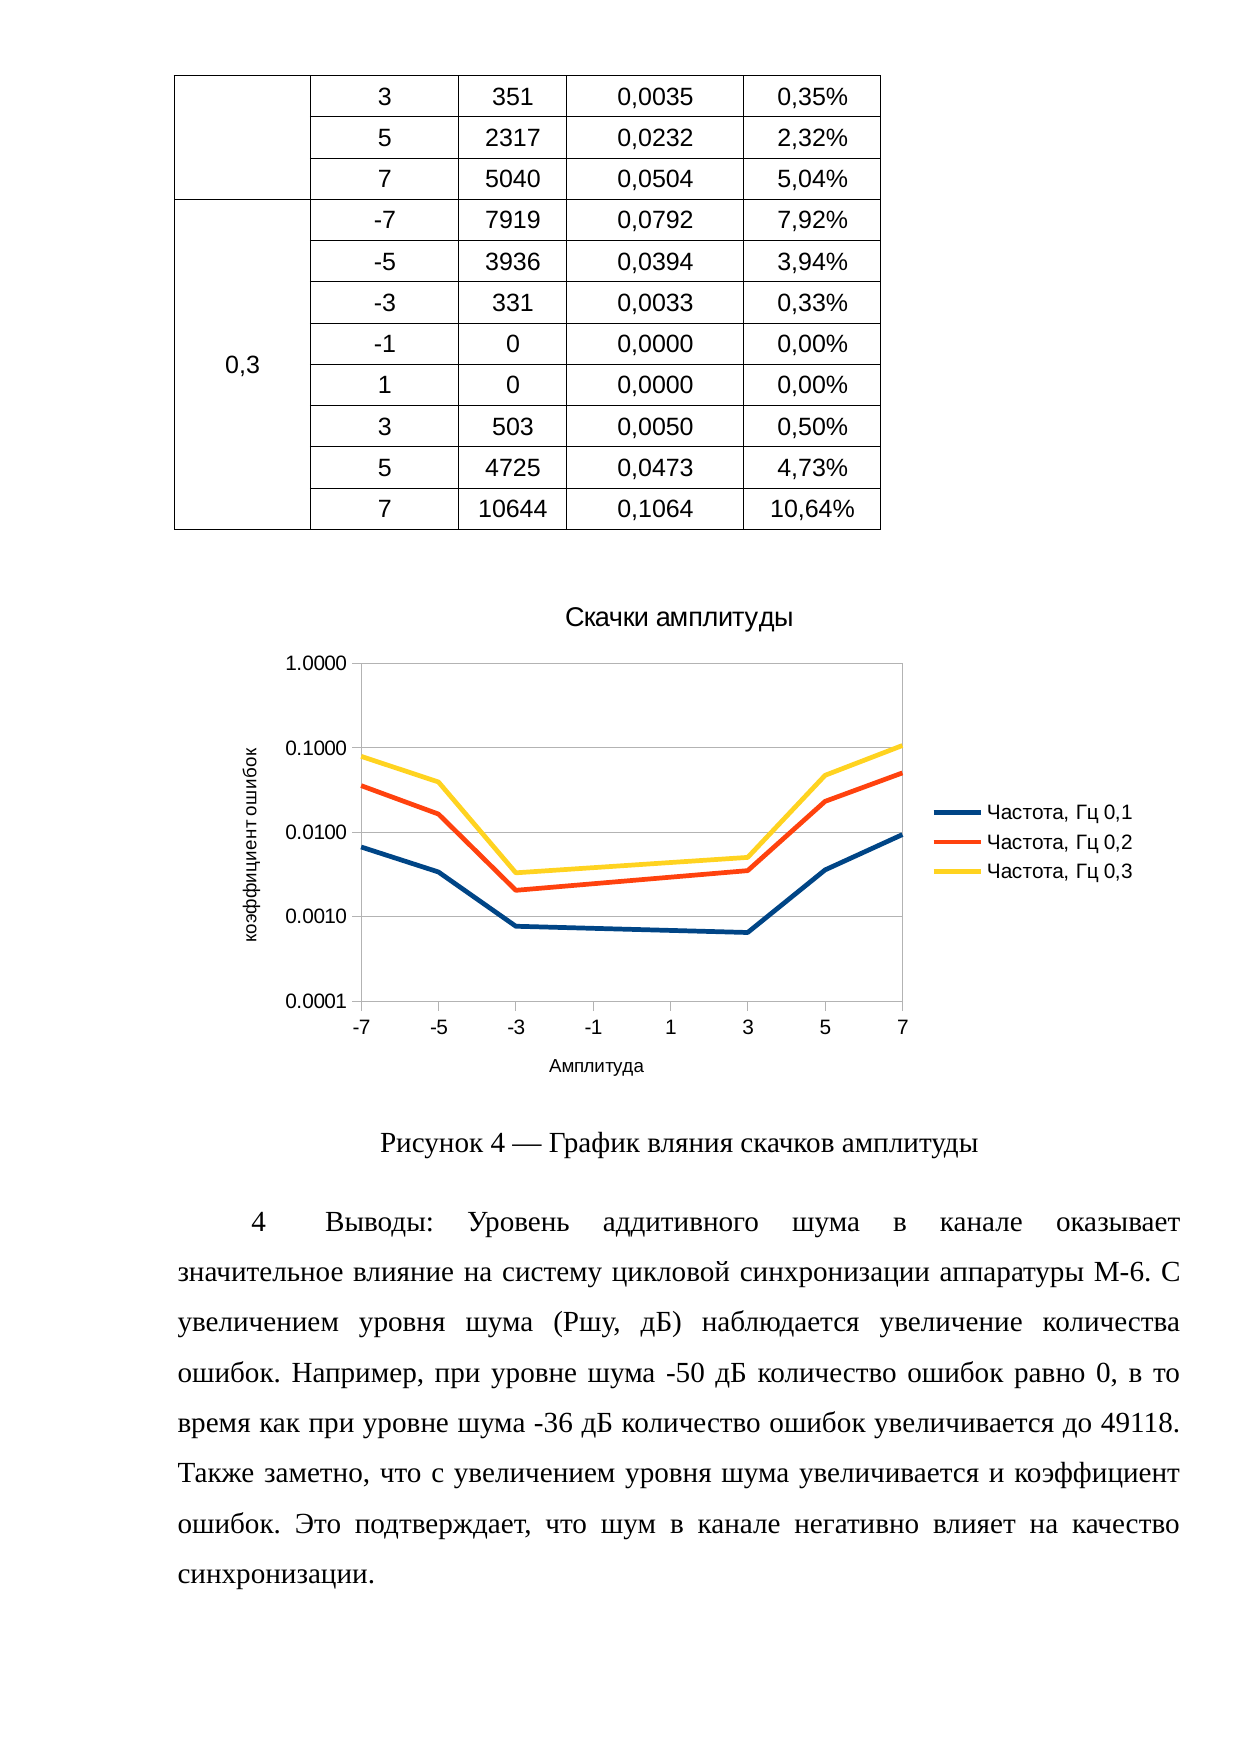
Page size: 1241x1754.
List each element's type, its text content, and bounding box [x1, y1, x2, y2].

table_cell 3 [311, 76, 458, 116]
table_cell 3936 [459, 241, 566, 281]
table_cell 7,92% [744, 200, 880, 240]
table_cell 351 [459, 76, 566, 116]
table_cell 0 [459, 365, 566, 405]
table_cell 7 [311, 489, 458, 529]
table_cell 5,04% [744, 159, 880, 199]
table_cell 3 [311, 406, 458, 446]
table_cell 0,0035 [567, 76, 743, 116]
table_cell 5 [311, 447, 458, 487]
table_cell 4725 [459, 447, 566, 487]
table_cell 0,0232 [567, 117, 743, 157]
table_cell 0,50% [744, 406, 880, 446]
table_cell 0,3 [175, 200, 310, 529]
table_cell 0,00% [744, 324, 880, 364]
table_cell 0,0033 [567, 282, 743, 322]
table_cell 0,0792 [567, 200, 743, 240]
table_cell 5 [311, 117, 458, 157]
table_cell 0,0050 [567, 406, 743, 446]
table_cell 331 [459, 282, 566, 322]
table_cell 0,0394 [567, 241, 743, 281]
table_cell 5040 [459, 159, 566, 199]
table_cell 3,94% [744, 241, 880, 281]
table_cell 10644 [459, 489, 566, 529]
table_cell 0,0473 [567, 447, 743, 487]
table_cell 4,73% [744, 447, 880, 487]
table_cell -1 [311, 324, 458, 364]
table_cell 7 [311, 159, 458, 199]
table_cell 10,64% [744, 489, 880, 529]
table_cell 0,0504 [567, 159, 743, 199]
table_cell -5 [311, 241, 458, 281]
table_cell 0,00% [744, 365, 880, 405]
table_cell 0,0000 [567, 365, 743, 405]
table_cell 7919 [459, 200, 566, 240]
table_cell 2317 [459, 117, 566, 157]
table_cell -3 [311, 282, 458, 322]
table_cell -7 [311, 200, 458, 240]
table_cell 503 [459, 406, 566, 446]
text Рисунок 4 — График вляния скачков амплитуды [177, 558, 1181, 1158]
table_cell 2,32% [744, 117, 880, 157]
table_cell 0,35% [744, 76, 880, 116]
table_cell 0,0000 [567, 324, 743, 364]
table_cell 0 [459, 324, 566, 364]
table_cell 1 [311, 365, 458, 405]
table_cell 0,1064 [567, 489, 743, 529]
list Выводы: Уровень аддитивного шума в канале оказывает значительное влияние на систему цикловой синхронизации аппаратуры М-6. С увеличением уровня шума (Pшу, дБ) наблюдается увеличение количества ошибок. Например, при уровне шума -50 дБ количество ошибок равно 0, в то время как при уровне шума -36 дБ количество ошибок увеличивается до 49118. Также заметно, что с увеличением уровня шума увеличивается и коэффициент ошибок. Это подтверждает, что шум в канале негативно влияет на качество синхронизации. [177, 1204, 1181, 1590]
table_cell 0,33% [744, 282, 880, 322]
